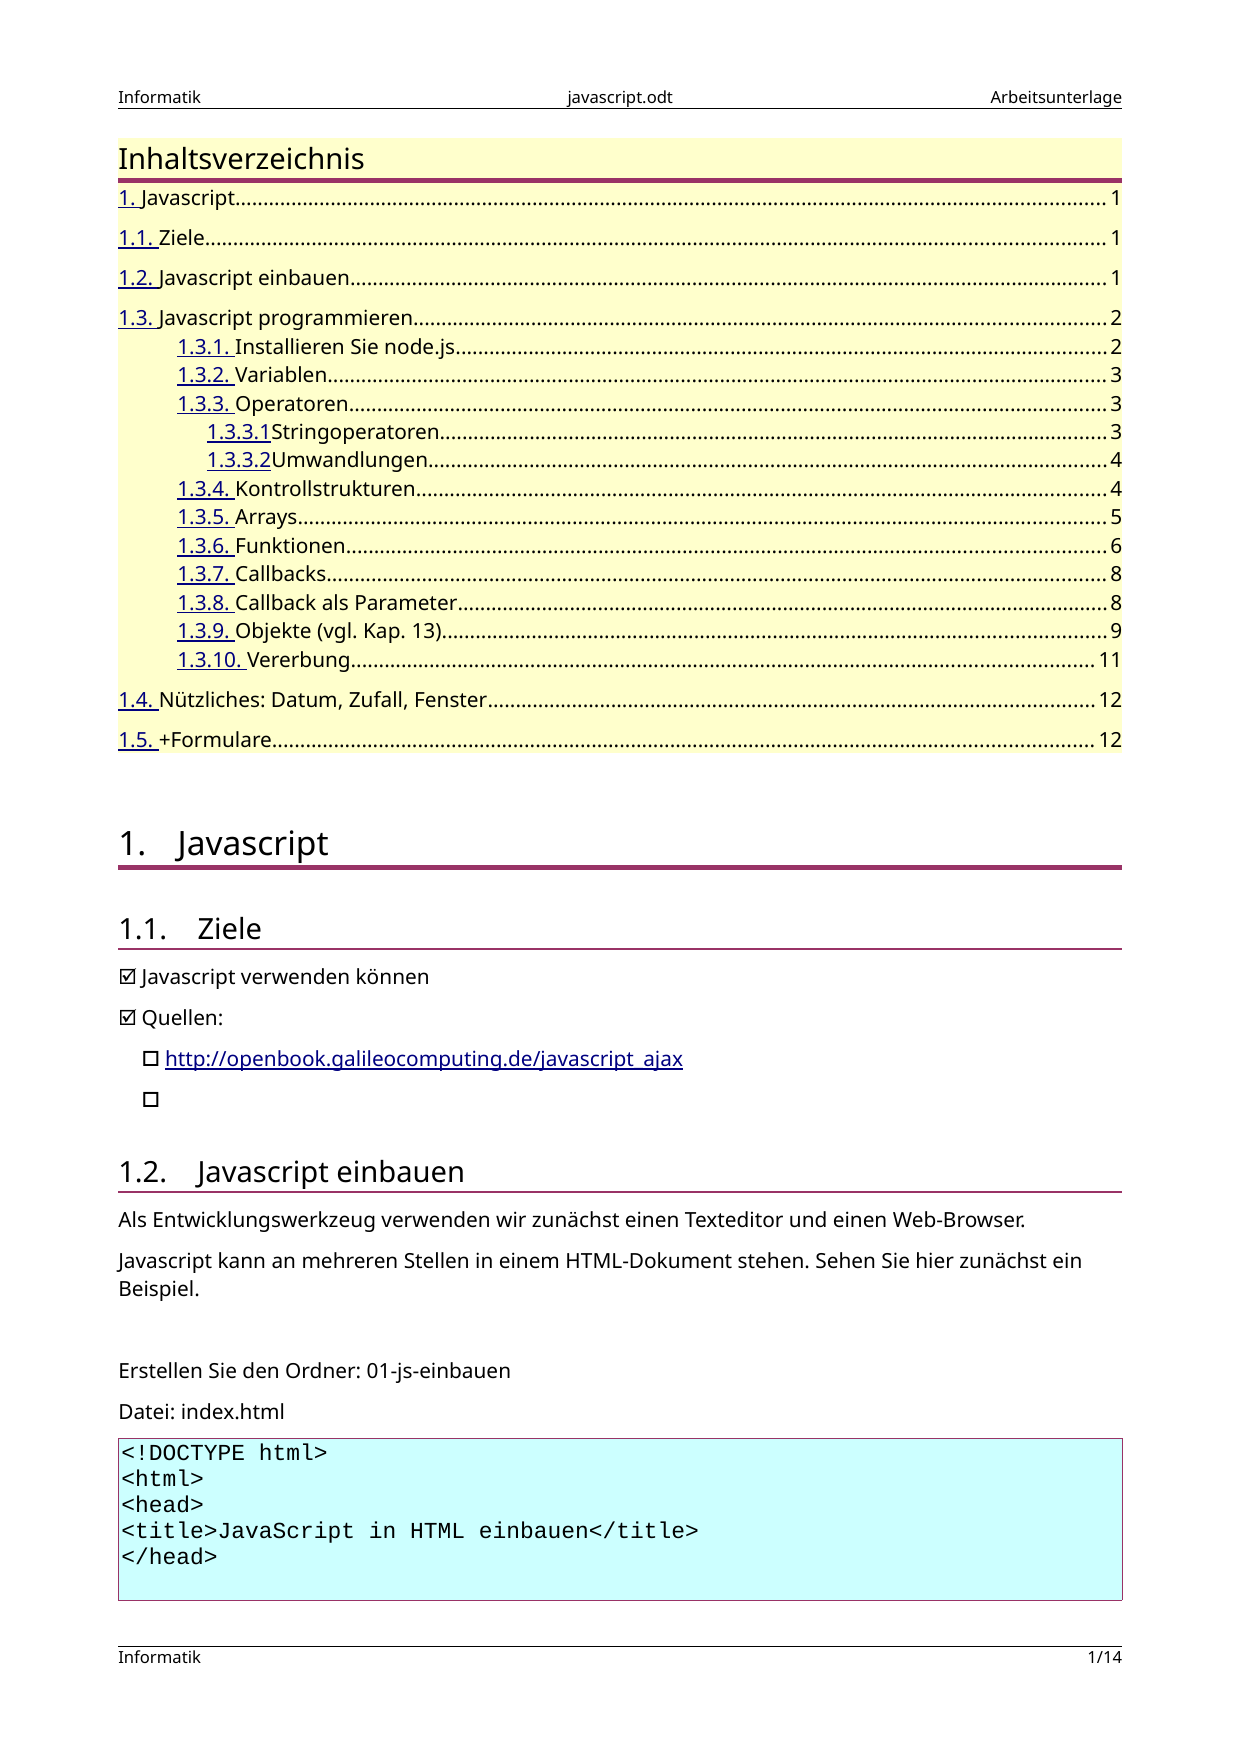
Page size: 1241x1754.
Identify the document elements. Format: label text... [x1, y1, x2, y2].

text <!DOCTYPE html> [119, 1439, 1122, 1464]
text <title>JavaScript in HTML einbauen</title> [119, 1516, 1122, 1542]
subtitle Inhaltsverzeichnis [118, 138, 1122, 178]
text 1.2. Javascript einbauen 1 [118, 263, 1122, 292]
list Quellen: [118, 1003, 1122, 1032]
text 1.3.5. Arrays 5 [177, 502, 1122, 531]
text 1.3.8. Callback als Parameter 8 [177, 588, 1122, 616]
text 1.3.7. Callbacks 8 [177, 559, 1122, 588]
text 1.4. Nützliches: Datum, Zufall, Fenster 12 [118, 685, 1122, 713]
text 1.3.9. Objekte (vgl. Kap. 13) 9 [177, 616, 1122, 645]
text 1.3.2. Variablen 3 [177, 360, 1122, 389]
text 1.3.3.2Umwandlungen 4 [207, 446, 1122, 474]
list Javascript verwenden können [118, 962, 1122, 991]
text 1.5. +Formulare 12 [118, 725, 1122, 753]
subtitle Ziele [118, 908, 1122, 948]
text 1.1. Ziele 1 [118, 223, 1122, 251]
text 1.3.3.1Stringoperatoren 3 [207, 417, 1122, 446]
subtitle Javascript [118, 819, 1122, 865]
text 1.3.3. Operatoren 3 [177, 389, 1122, 417]
text <html> [119, 1464, 1122, 1490]
text Datei: index.html [118, 1397, 1122, 1426]
text </head> [119, 1542, 1122, 1568]
text 1.3.4. Kontrollstrukturen 4 [177, 474, 1122, 502]
text 1. Javascript 1 [118, 183, 1122, 211]
text 1.3.6. Funktionen 6 [177, 531, 1122, 559]
text 1.3.10. Vererbung 11 [177, 645, 1122, 673]
text Erstellen Sie den Ordner: 01-js-einbauen [118, 1356, 1122, 1385]
list http://openbook.galileocomputing.de/javascript_ajax [141, 1044, 1122, 1072]
text Javascript kann an mehreren Stellen in einem HTML-Dokument stehen. Sehen Sie hier zunächst ein Beispiel. [118, 1246, 1122, 1303]
text 1.3.1. Installieren Sie node.js 2 [177, 332, 1122, 360]
text 1.3. Javascript programmieren 2 [118, 303, 1122, 332]
text <head> [119, 1490, 1122, 1516]
text Als Entwicklungswerkzeug verwenden wir zunächst einen Texteditor und einen Web-Browser. [118, 1205, 1122, 1234]
subtitle Javascript einbauen [118, 1151, 1122, 1191]
